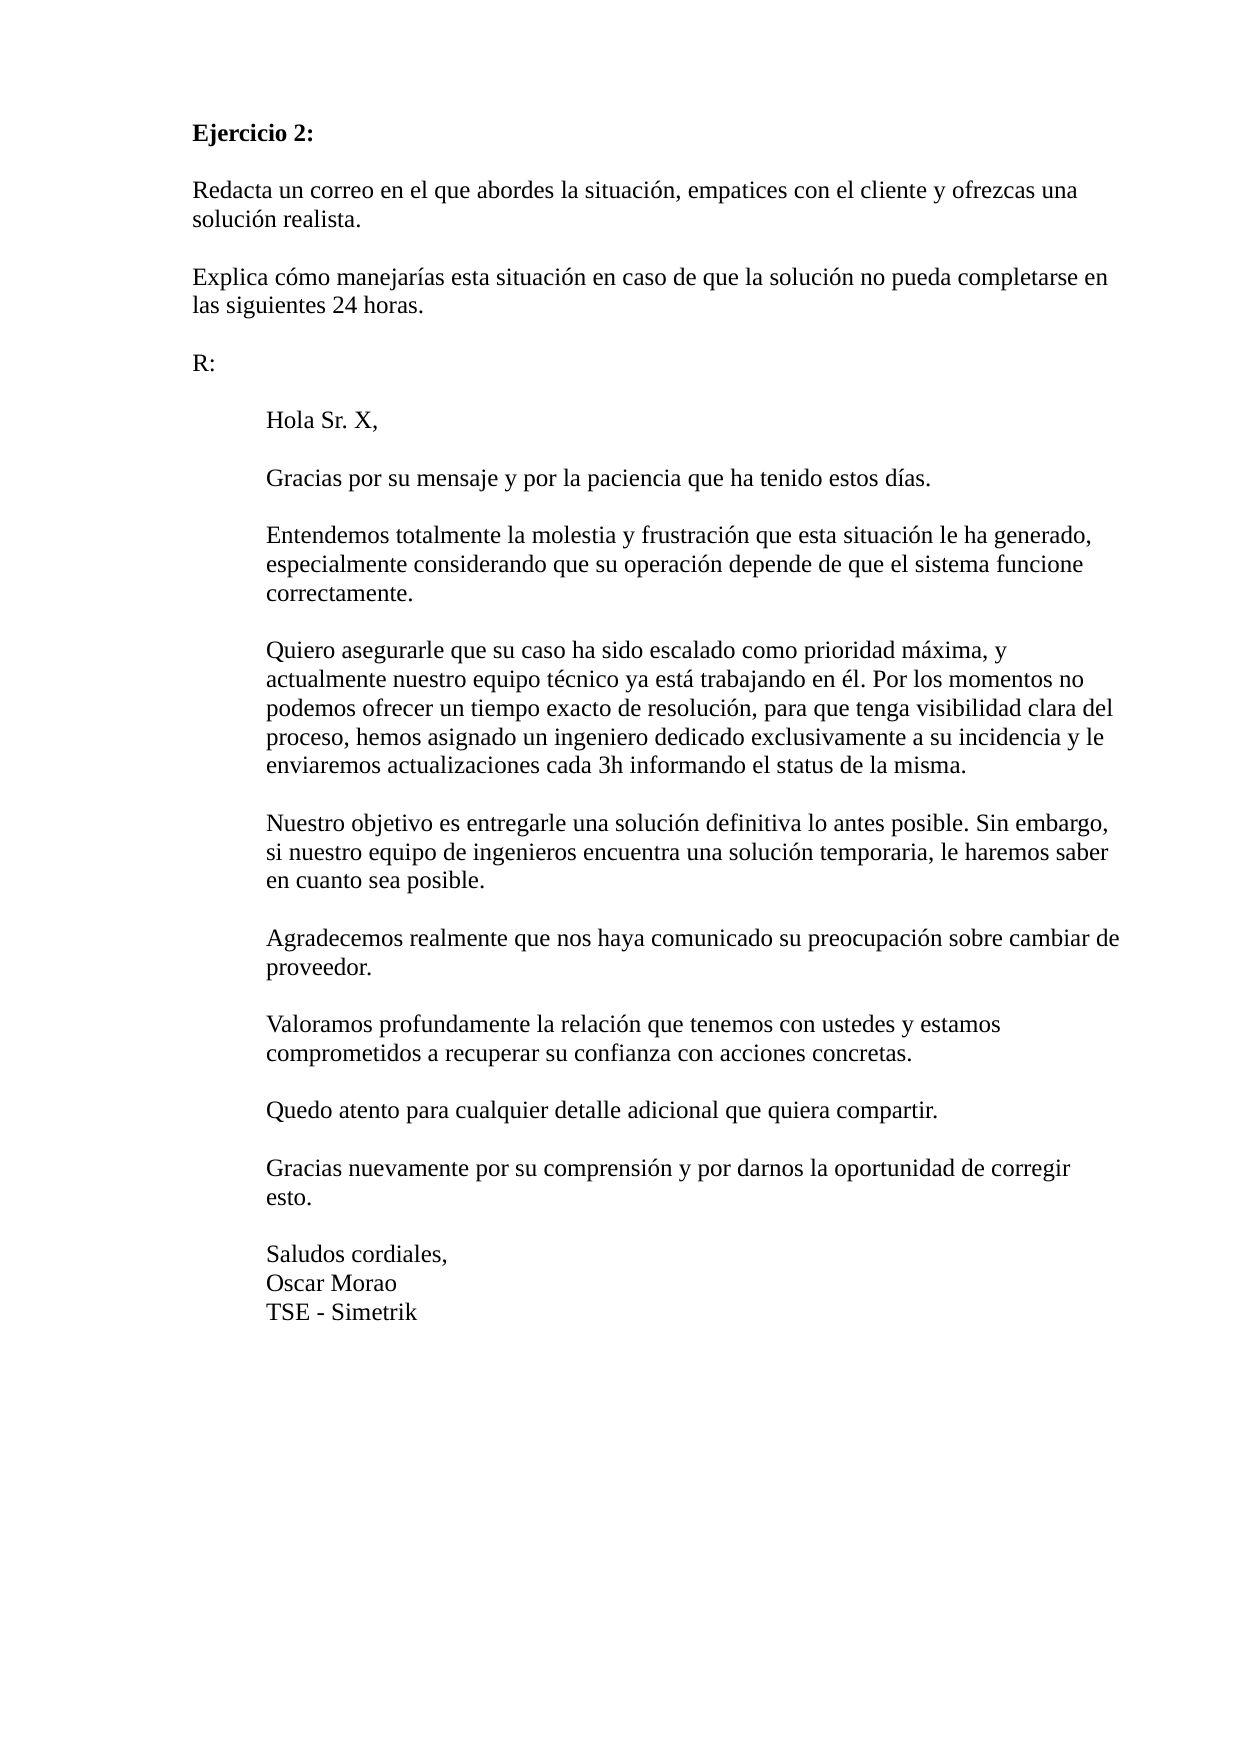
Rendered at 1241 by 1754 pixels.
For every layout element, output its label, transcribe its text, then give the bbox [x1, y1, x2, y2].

text R: [192, 348, 1122, 377]
text Hola Sr. X, [266, 406, 1122, 434]
text Explica cómo manejarías esta situación en caso de que la solución no pueda completarse en [192, 262, 1122, 291]
text Gracias nuevamente por su comprensión y por darnos la oportunidad de corregir esto. [266, 1153, 1122, 1211]
text solución realista. [192, 204, 1122, 233]
text Quedo atento para cualquier detalle adicional que quiera compartir. [266, 1096, 1122, 1124]
text Gracias por su mensaje y por la paciencia que ha tenido estos días. [266, 463, 1122, 492]
text Entendemos totalmente la molestia y frustración que esta situación le ha generado, especialmente considerando que su operación depende de que el sistema funcione correctamente. [266, 521, 1122, 607]
text Agradecemos realmente que nos haya comunicado su preocupación sobre cambiar de proveedor. [266, 923, 1122, 981]
text las siguientes 24 horas. [192, 291, 1122, 319]
text Valoramos profundamente la relación que tenemos con ustedes y estamos comprometidos a recuperar su confianza con acciones concretas. [266, 1009, 1122, 1067]
text Nuestro objetivo es entregarle una solución definitiva lo antes posible. Sin embargo, si nuestro equipo de ingenieros encuentra una solución temporaria, le haremos saber en cuanto sea posible. [266, 808, 1122, 894]
text Saludos cordiales, [266, 1239, 1122, 1268]
text Redacta un correo en el que abordes la situación, empatices con el cliente y ofrezcas una [192, 176, 1122, 204]
text Ejercicio 2: [192, 118, 1122, 147]
text Oscar Morao [266, 1268, 1122, 1297]
text TSE - Simetrik [266, 1297, 1122, 1326]
text Quiero asegurarle que su caso ha sido escalado como prioridad máxima, y actualmente nuestro equipo técnico ya está trabajando en él. Por los momentos no podemos ofrecer un tiempo exacto de resolución, para que tenga visibilidad clara del proceso, hemos asignado un ingeniero dedicado exclusivamente a su incidencia y le enviaremos actualizaciones cada 3h informando el status de la misma. [266, 636, 1122, 779]
